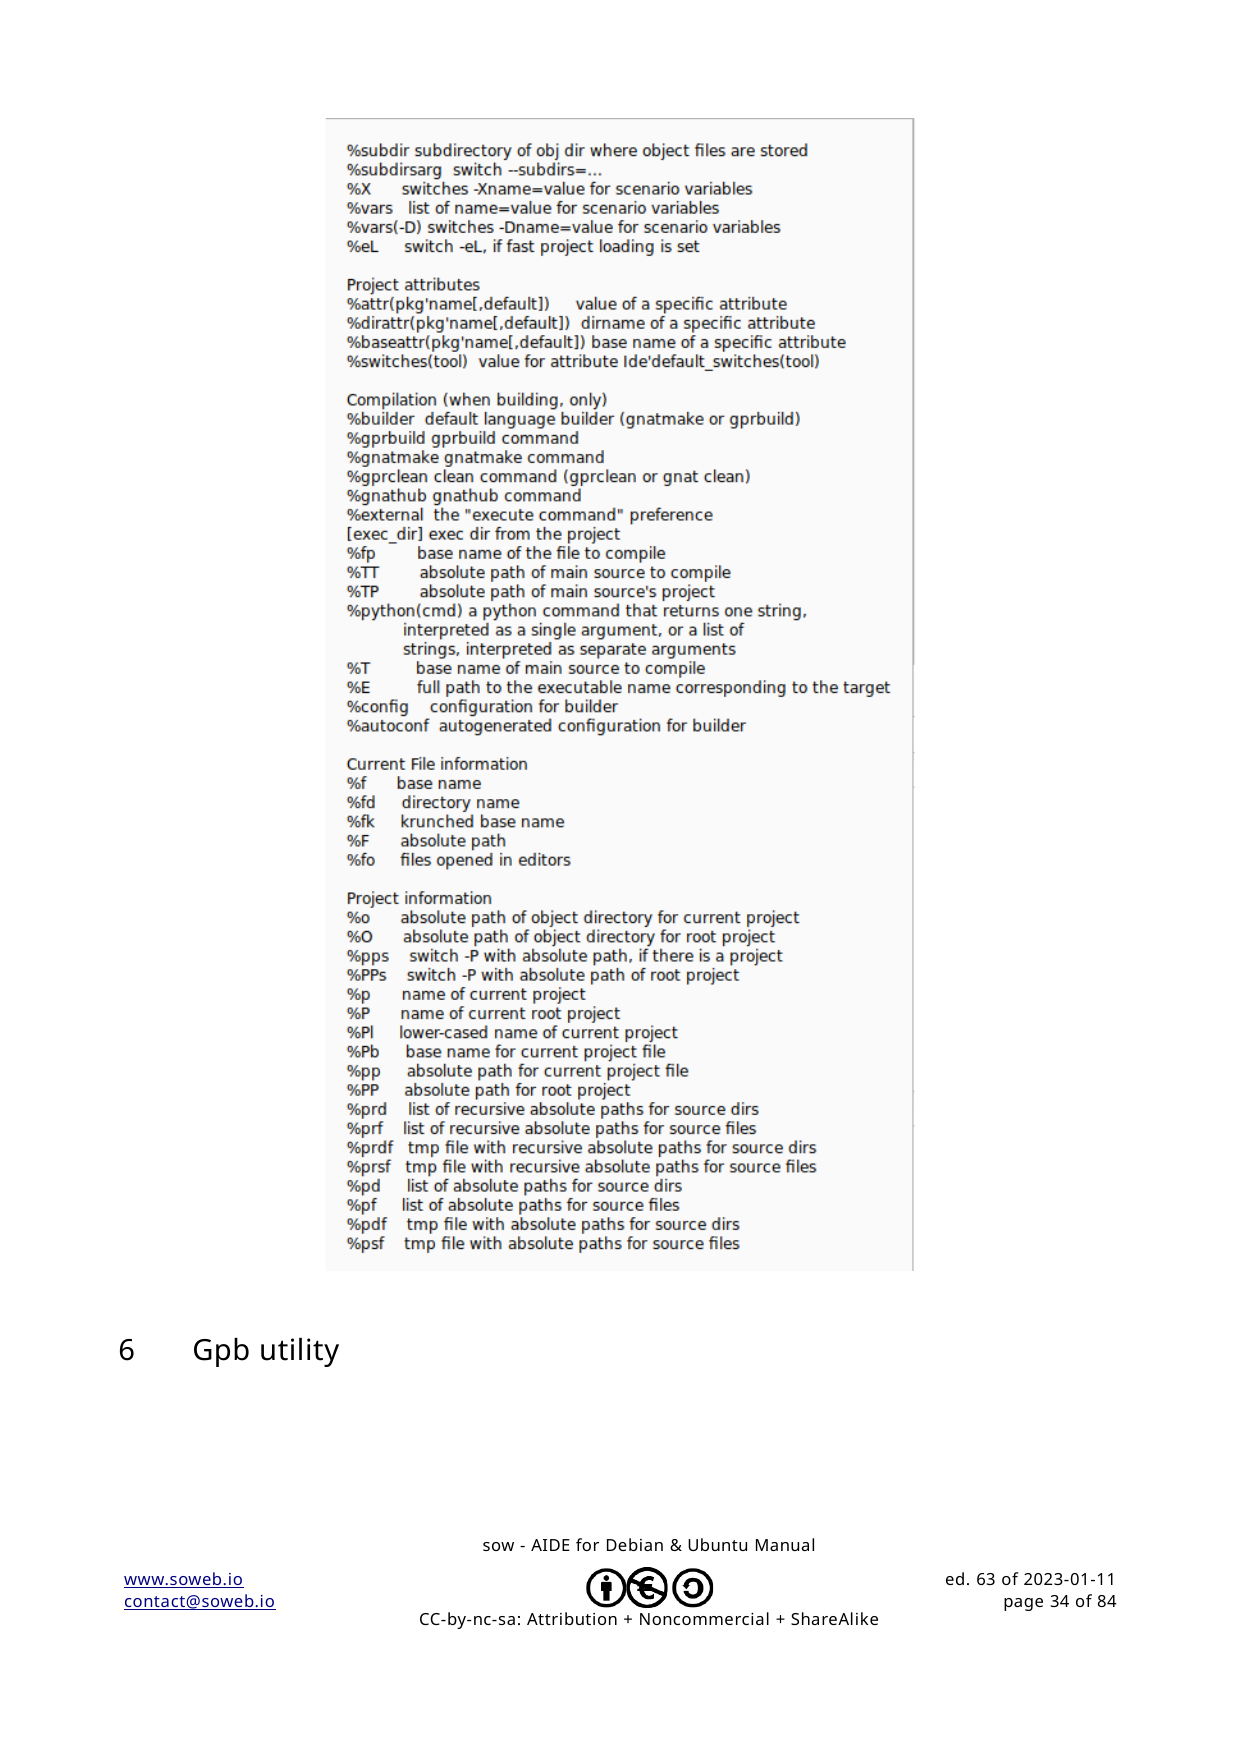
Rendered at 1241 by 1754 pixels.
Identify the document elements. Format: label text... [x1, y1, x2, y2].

picture [585, 1567, 668, 1608]
subtitle Gpb utility [118, 1330, 1122, 1369]
picture [672, 1567, 714, 1608]
picture [325, 118, 915, 1271]
